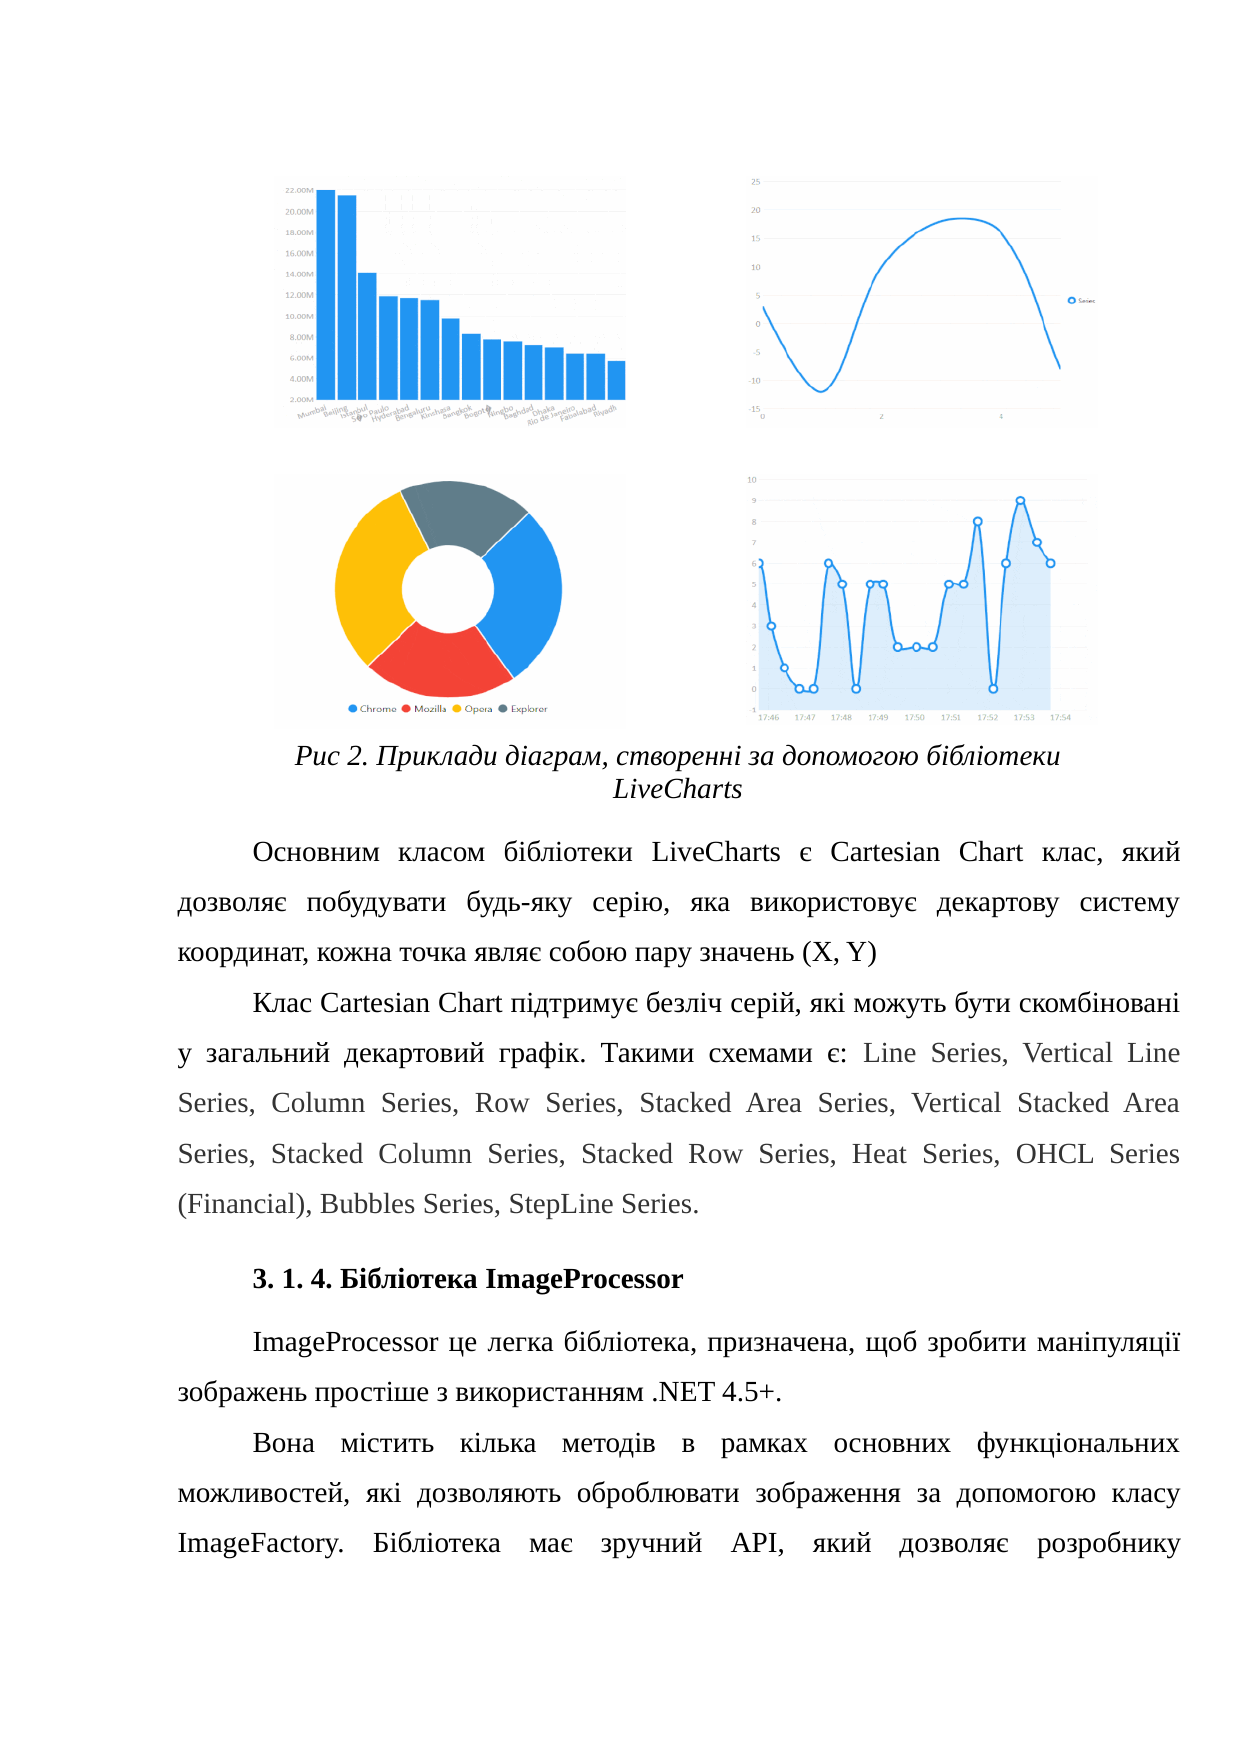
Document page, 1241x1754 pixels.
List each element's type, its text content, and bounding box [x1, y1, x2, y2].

text ImageProcessor це легка бібліотека, призначена, щоб зробити маніпуляції зображень простіше з використанням .NET 4.5+. [177, 1324, 1181, 1408]
text Клас Cartesian Chart підтримує безліч серій, які можуть бути скомбіновані у загальний декартовий графік. Такими схемами є: Line Series, Vertical Line Series, Column Series, Row Series, Stacked Area Series, Vertical Stacked Area Series, Stacked Column Series, Stacked Row Series, Heat Series, OHCL Series (Financial), Bubbles Series, StepLine Series. [177, 985, 1181, 1220]
text Рис 2. Приклади діаграм, створенні за допомогою бібліотеки LiveCharts [229, 739, 1129, 805]
text Вона містить кілька методів в рамках основних функціональних можливостей, які дозволяють оброблювати зображення за допомогою класу ImageFactory. Бібліотека має зручний API, який дозволяє розробнику [177, 1425, 1181, 1559]
picture [229, 147, 1129, 739]
subtitle 3. 1. 4. Бібліотека ImageProcessor [177, 1261, 1181, 1295]
text Основним класом бібліотеки LiveCharts є Cartesian Chart клас, який дозволяє побудувати будь-яку серію, яка використовує декартову систему координат, кожна точка являє собою пару значень (X, Y) [177, 834, 1181, 968]
